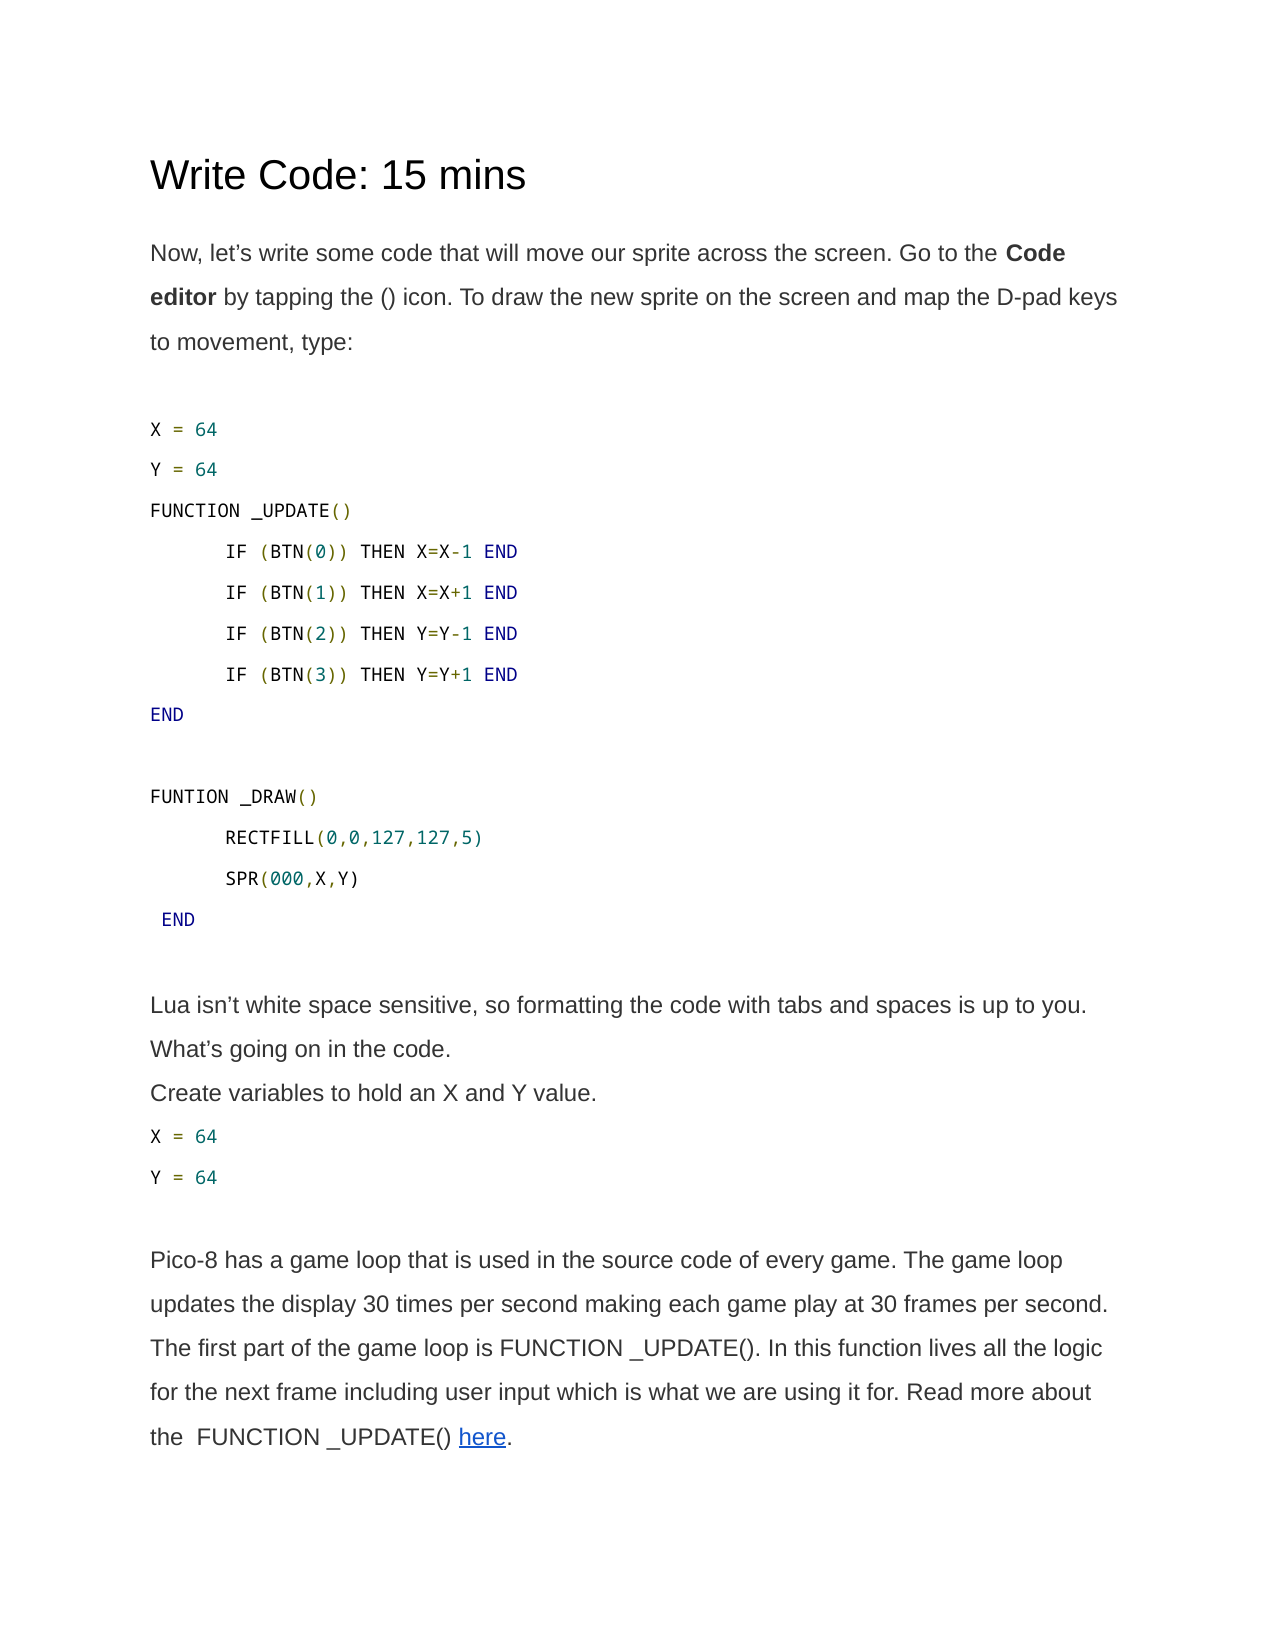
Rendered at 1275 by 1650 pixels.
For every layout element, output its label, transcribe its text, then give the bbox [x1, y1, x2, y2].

text IF (BTN(1)) THEN X=X+1 END [150, 579, 1125, 605]
text FUNTION _DRAW() [150, 783, 1125, 809]
text END [150, 702, 1125, 727]
subtitle Write Code: 15 mins [150, 150, 1125, 198]
text X = 64 [150, 416, 1125, 441]
text Pico-8 has a game loop that is used in the source code of every game. The game loop updates the display 30 times per second making each game play at 30 frames per second. The first part of the game loop is FUNCTION _UPDATE(). In this function lives all the logic for the next frame including user input which is what we are using it for. Read more about the FUNCTION _UPDATE() here. [150, 1246, 1125, 1450]
text RECTFILL(0,0,127,127,5) [150, 824, 1125, 850]
text Now, let’s write some code that will move our sprite across the screen. Go to the Code editor by tapping the () icon. To draw the new sprite on the screen and map the D-pad keys to movement, type: [150, 239, 1125, 355]
text IF (BTN(2)) THEN Y=Y-1 END [150, 620, 1125, 646]
text Lua isn’t white space sensitive, so formatting the code with tabs and spaces is up to you. [150, 991, 1125, 1018]
text What’s going on in the code. [150, 1035, 1125, 1063]
text FUNCTION _UPDATE() [150, 497, 1125, 523]
text Y = 64 [150, 457, 1125, 482]
text Y = 64 [150, 1164, 1125, 1190]
text END [150, 906, 1125, 931]
text IF (BTN(3)) THEN Y=Y+1 END [150, 661, 1125, 686]
text IF (BTN(0)) THEN X=X-1 END [150, 538, 1125, 564]
text SPR(000,X,Y) [150, 865, 1125, 891]
text X = 64 [150, 1123, 1125, 1149]
text Create variables to hold an X and Y value. [150, 1079, 1125, 1107]
